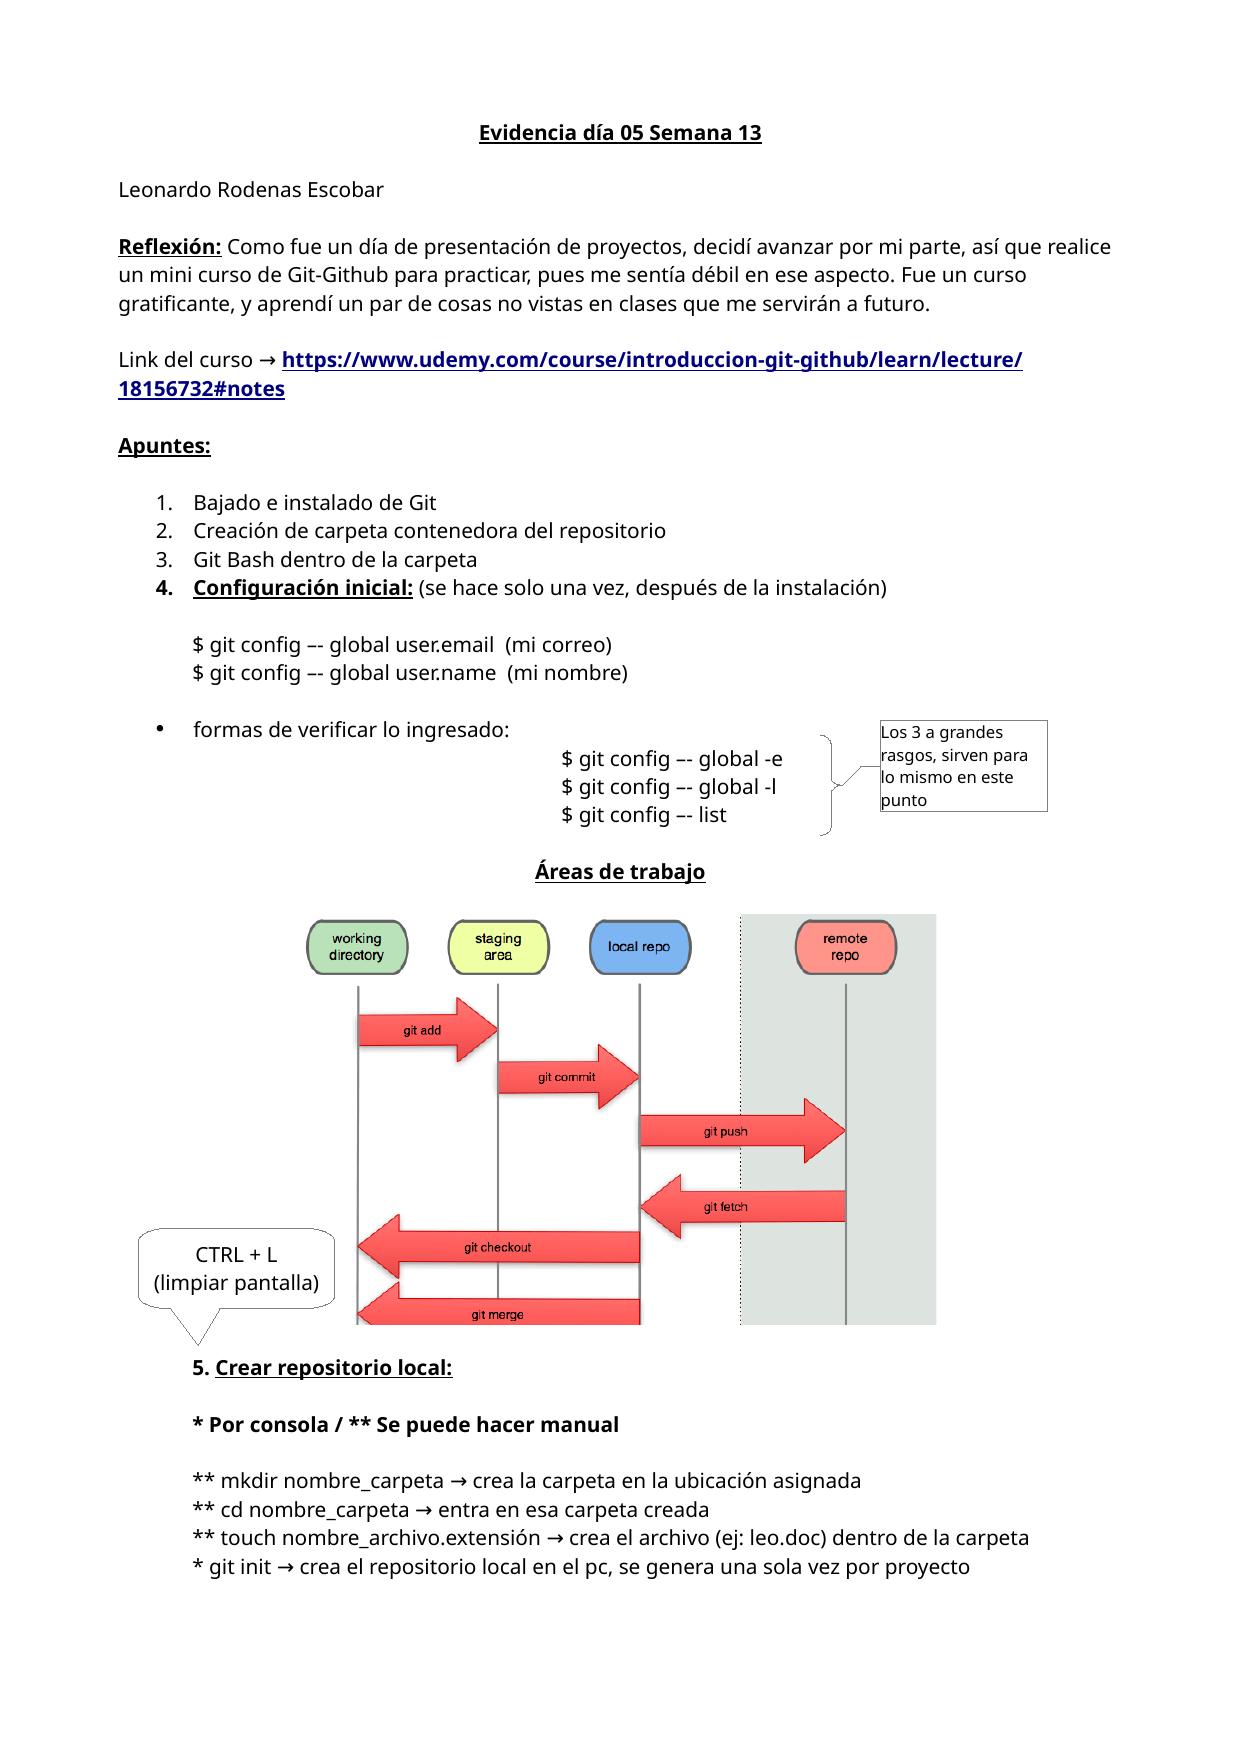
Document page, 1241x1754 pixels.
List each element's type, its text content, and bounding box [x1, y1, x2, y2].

text $ git config –- list [118, 801, 1122, 829]
text $ git config –- global -l [881, 772, 1047, 801]
list * Por consola / ** Se puede hacer manual [192, 1410, 1122, 1438]
text $ git config –- global -l [118, 772, 880, 801]
text Áreas de trabajo [118, 857, 1122, 886]
text Link del curso → https://www.udemy.com/course/introduccion-git-github/learn/lecture/18156732#notes [118, 346, 1122, 402]
text Reflexión: Como fue un día de presentación de proyectos, decidí avanzar por mi parte, así que realice un mini curso de Git-Github para practicar, pues me sentía débil en ese aspecto. Fue un curso gratificante, y aprendí un par de cosas no vistas en clases que me servirán a futuro. [118, 232, 1122, 317]
list ** cd nombre_carpeta → entra en esa carpeta creada [192, 1495, 1122, 1523]
list Configuración inicial: (se hace solo una vez, después de la instalación) [156, 573, 1122, 602]
list Bajado e instalado de Git [156, 488, 1122, 516]
text $ git config –- global -e [832, 744, 880, 772]
list ** mkdir nombre_carpeta → crea la carpeta en la ubicación asignada [192, 1467, 1122, 1495]
text $ git config –- global user.email (mi correo) [192, 630, 1122, 658]
list ** touch nombre_archivo.extensión → crea el archivo (ej: leo.doc) dentro de la carpeta [192, 1523, 1122, 1552]
list 5. Crear repositorio local: [192, 1353, 1122, 1381]
list formas de verificar lo ingresado: [156, 715, 1122, 744]
picture [303, 914, 937, 1325]
text $ git config –- global -e [118, 744, 831, 772]
text Apuntes: [118, 431, 1122, 459]
text Evidencia día 05 Semana 13 [118, 118, 1122, 147]
text Leonardo Rodenas Escobar [118, 175, 1122, 203]
text $ git config –- global -e [1048, 744, 1122, 772]
text $ git config –- global -l [1048, 772, 1122, 801]
text $ git config –- global user.name (mi nombre) [118, 658, 1122, 687]
list Git Bash dentro de la carpeta [156, 545, 1122, 573]
list Creación de carpeta contenedora del repositorio [156, 516, 1122, 545]
text $ git config –- global -e [881, 744, 1047, 772]
list * git init → crea el repositorio local en el pc, se genera una sola vez por proyecto [192, 1552, 1122, 1580]
